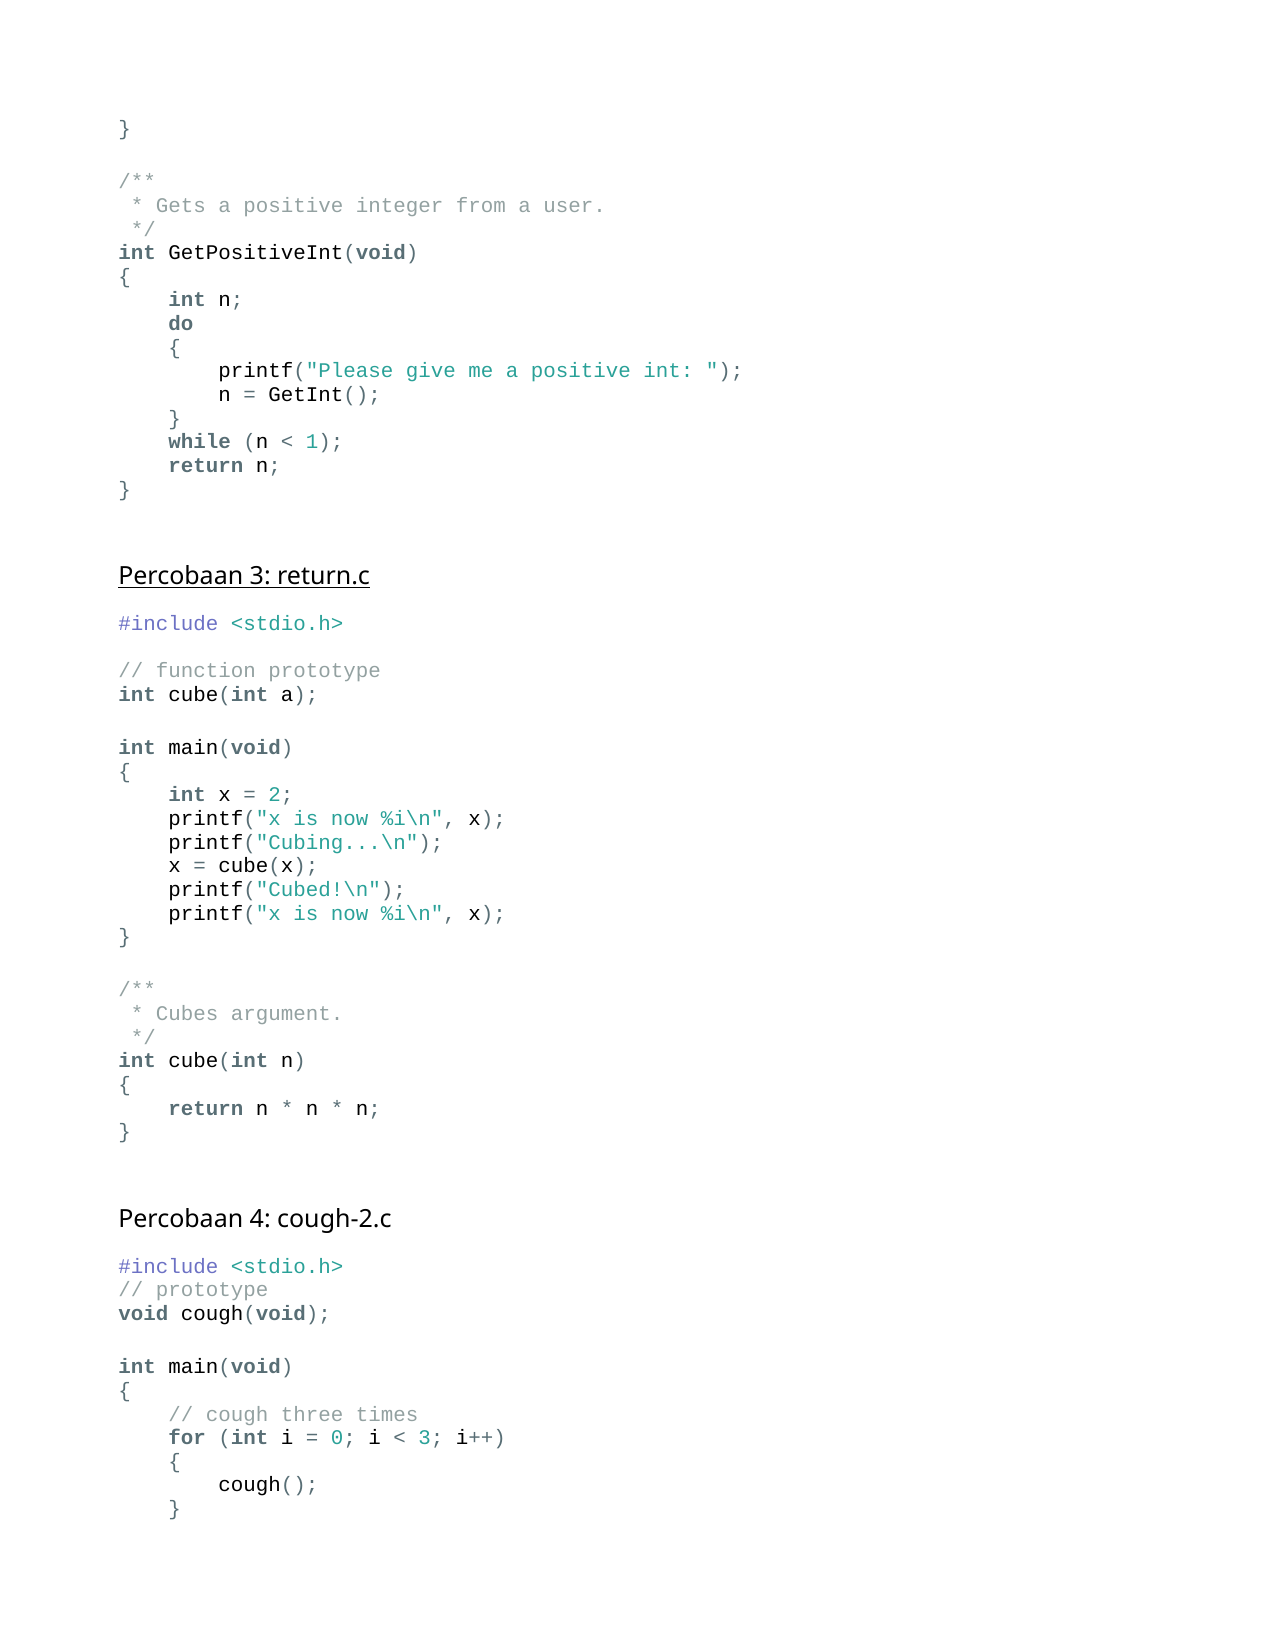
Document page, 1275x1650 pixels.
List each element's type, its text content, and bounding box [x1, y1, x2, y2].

text #include <stdio.h> [118, 613, 1157, 637]
text } [118, 408, 1157, 431]
text { [118, 337, 1157, 360]
text for (int i = 0; i < 3; i++) [118, 1427, 1157, 1451]
text // function prototype [118, 660, 1157, 684]
text } [118, 118, 1157, 142]
text printf("Cubed!\n"); [118, 879, 1157, 903]
text /** [118, 171, 1157, 195]
text return n * n * n; [118, 1098, 1157, 1121]
text void cough(void); [118, 1303, 1157, 1327]
text } [118, 1498, 1157, 1522]
text cough(); [118, 1474, 1157, 1498]
text { [118, 761, 1157, 784]
text x = cube(x); [118, 855, 1157, 879]
text * Cubes argument. [118, 1003, 1157, 1027]
text // prototype [118, 1279, 1157, 1303]
text { [118, 1380, 1157, 1403]
text * Gets a positive integer from a user. [118, 195, 1157, 218]
text int main(void) [118, 737, 1157, 761]
text int n; [118, 289, 1157, 313]
text int cube(int a); [118, 684, 1157, 708]
text { [118, 1074, 1157, 1098]
text } [118, 926, 1157, 950]
text int main(void) [118, 1356, 1157, 1380]
text return n; [118, 455, 1157, 479]
text int GetPositiveInt(void) [118, 242, 1157, 266]
text n = GetInt(); [118, 384, 1157, 408]
text { [118, 266, 1157, 289]
text int x = 2; [118, 784, 1157, 808]
text printf("Cubing...\n"); [118, 832, 1157, 855]
text */ [118, 1027, 1157, 1050]
text printf("Please give me a positive int: "); [118, 360, 1157, 384]
text printf("x is now %i\n", x); [118, 903, 1157, 926]
text /** [118, 979, 1157, 1003]
text */ [118, 218, 1157, 242]
text { [118, 1451, 1157, 1474]
text } [118, 1121, 1157, 1145]
text // cough three times [118, 1403, 1157, 1427]
text Percobaan 3: return.c [118, 558, 1157, 592]
text while (n < 1); [118, 431, 1157, 455]
text do [118, 313, 1157, 337]
text int cube(int n) [118, 1050, 1157, 1074]
text printf("x is now %i\n", x); [118, 808, 1157, 832]
text Percobaan 4: cough-2.c [118, 1200, 1157, 1234]
text } [118, 479, 1157, 502]
text #include <stdio.h> [118, 1256, 1157, 1279]
